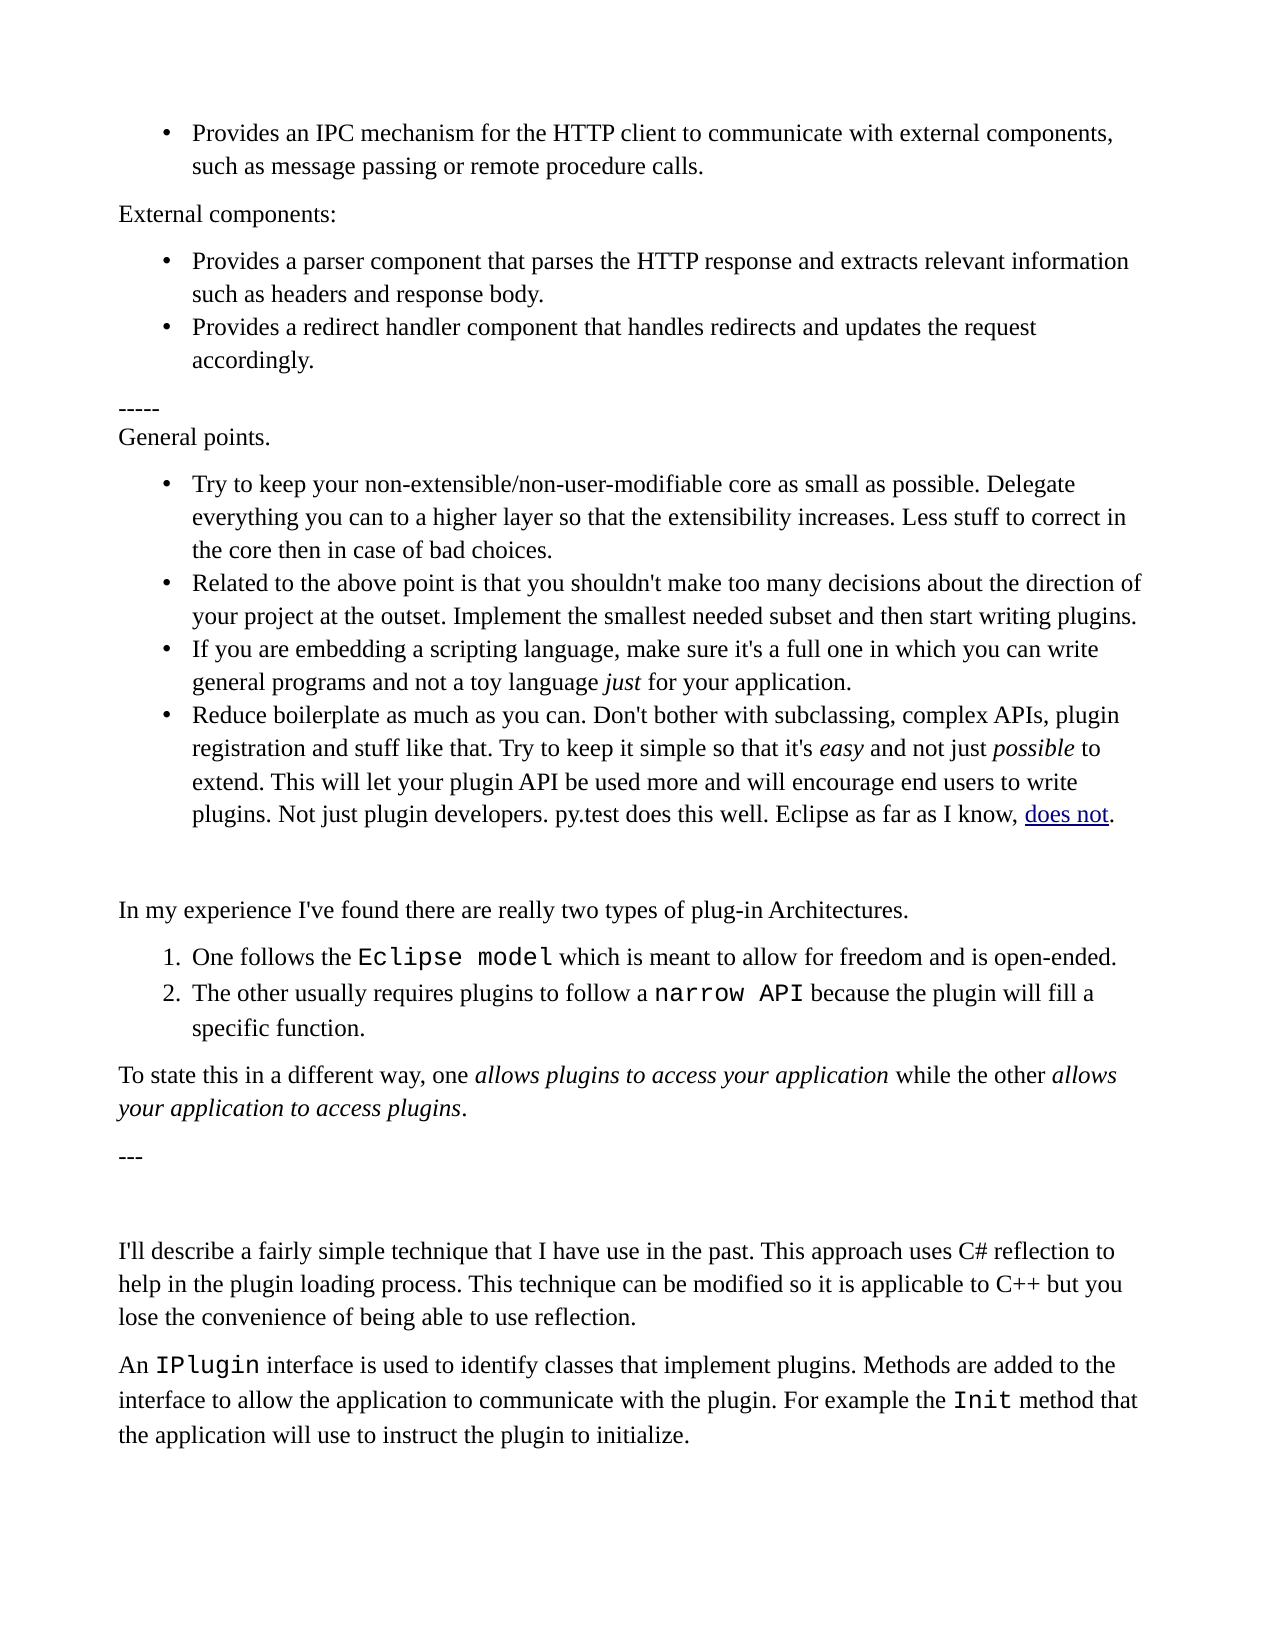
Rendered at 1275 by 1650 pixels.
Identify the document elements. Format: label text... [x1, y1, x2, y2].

list Reduce boilerplate as much as you can. Don't bother with subclassing, complex APIs, plugin registration and stuff like that. Try to keep it simple so that it's easy and not just possible to extend. This will let your plugin API be used more and will encourage end users to write plugins. Not just plugin developers. py.test does this well. Eclipse as far as I know, does not. [162, 701, 1157, 828]
list Provides a redirect handler component that handles redirects and updates the request accordingly. [162, 312, 1157, 374]
text An IPlugin interface is used to identify classes that implement plugins. Methods are added to the interface to allow the application to communicate with the plugin. For example the Init method that the application will use to instruct the plugin to initialize. [118, 1350, 1157, 1449]
text To state this in a different way, one allows plugins to access your application while the other allows your application to access plugins. [118, 1061, 1157, 1122]
list Try to keep your non-extensible/non-user-modifiable core as small as possible. Delegate everything you can to a higher layer so that the extensibility increases. Less stuff to correct in the core then in case of bad choices. [162, 469, 1157, 564]
text External components: [118, 199, 1157, 227]
list If you are embedding a scripting language, make sure it's a full one in which you can write general programs and not a toy language just for your application. [162, 634, 1157, 696]
list One follows the Eclipse model which is meant to allow for freedom and is open-ended. [162, 942, 1157, 973]
list Provides a parser component that parses the HTTP response and extracts relevant information such as headers and response body. [162, 246, 1157, 308]
text ----- [118, 393, 1157, 422]
list Provides an IPC mechanism for the HTTP client to communicate with external components, such as message passing or remote procedure calls. [162, 118, 1157, 180]
text In my experience I've found there are really two types of plug-in Architectures. [118, 895, 1157, 923]
list The other usually requires plugins to follow a narrow API because the plugin will fill a specific function. [162, 978, 1157, 1042]
list Related to the above point is that you shouldn't make too many decisions about the direction of your project at the outset. Implement the smallest needed subset and then start writing plugins. [162, 568, 1157, 630]
text General points. [118, 422, 1157, 451]
text --- [118, 1141, 1157, 1170]
text I'll describe a fairly simple technique that I have use in the past. This approach uses C# reflection to help in the plugin loading process. This technique can be modified so it is applicable to C++ but you lose the convenience of being able to use reflection. [118, 1236, 1157, 1331]
